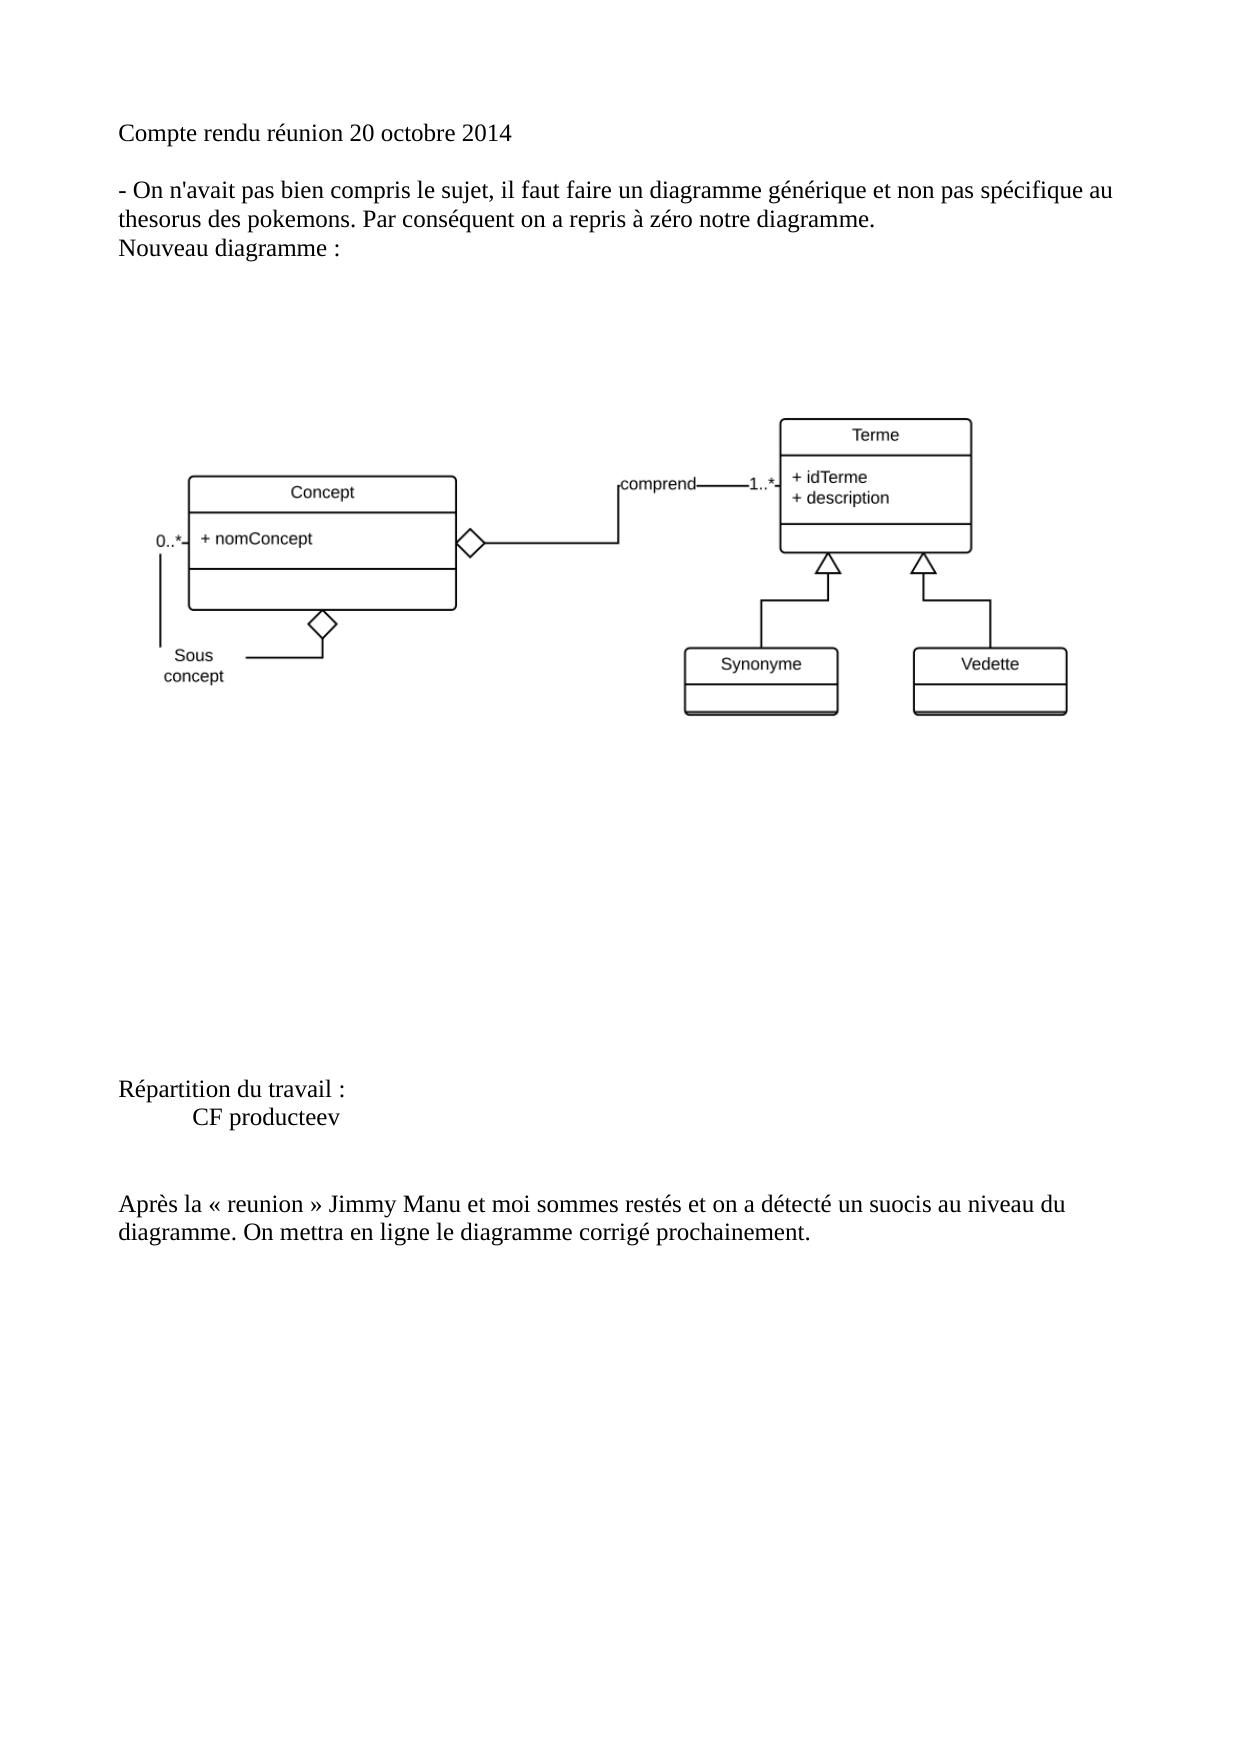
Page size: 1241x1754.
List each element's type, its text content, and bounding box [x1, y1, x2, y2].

text Compte rendu réunion 20 octobre 2014 [118, 118, 1122, 147]
text Après la « reunion » Jimmy Manu et moi sommes restés et on a détecté un suocis au niveau du diagramme. On mettra en ligne le diagramme corrigé prochainement. [118, 1189, 1122, 1246]
text CF producteev [118, 1102, 1122, 1131]
text - On n'avait pas bien compris le sujet, il faut faire un diagramme générique et non pas spécifique au thesorus des pokemons. Par conséquent on a repris à zéro notre diagramme. [118, 176, 1122, 233]
text Nouveau diagramme : [118, 233, 1122, 262]
text Répartition du travail : [118, 1074, 1122, 1102]
picture [107, 331, 1112, 959]
